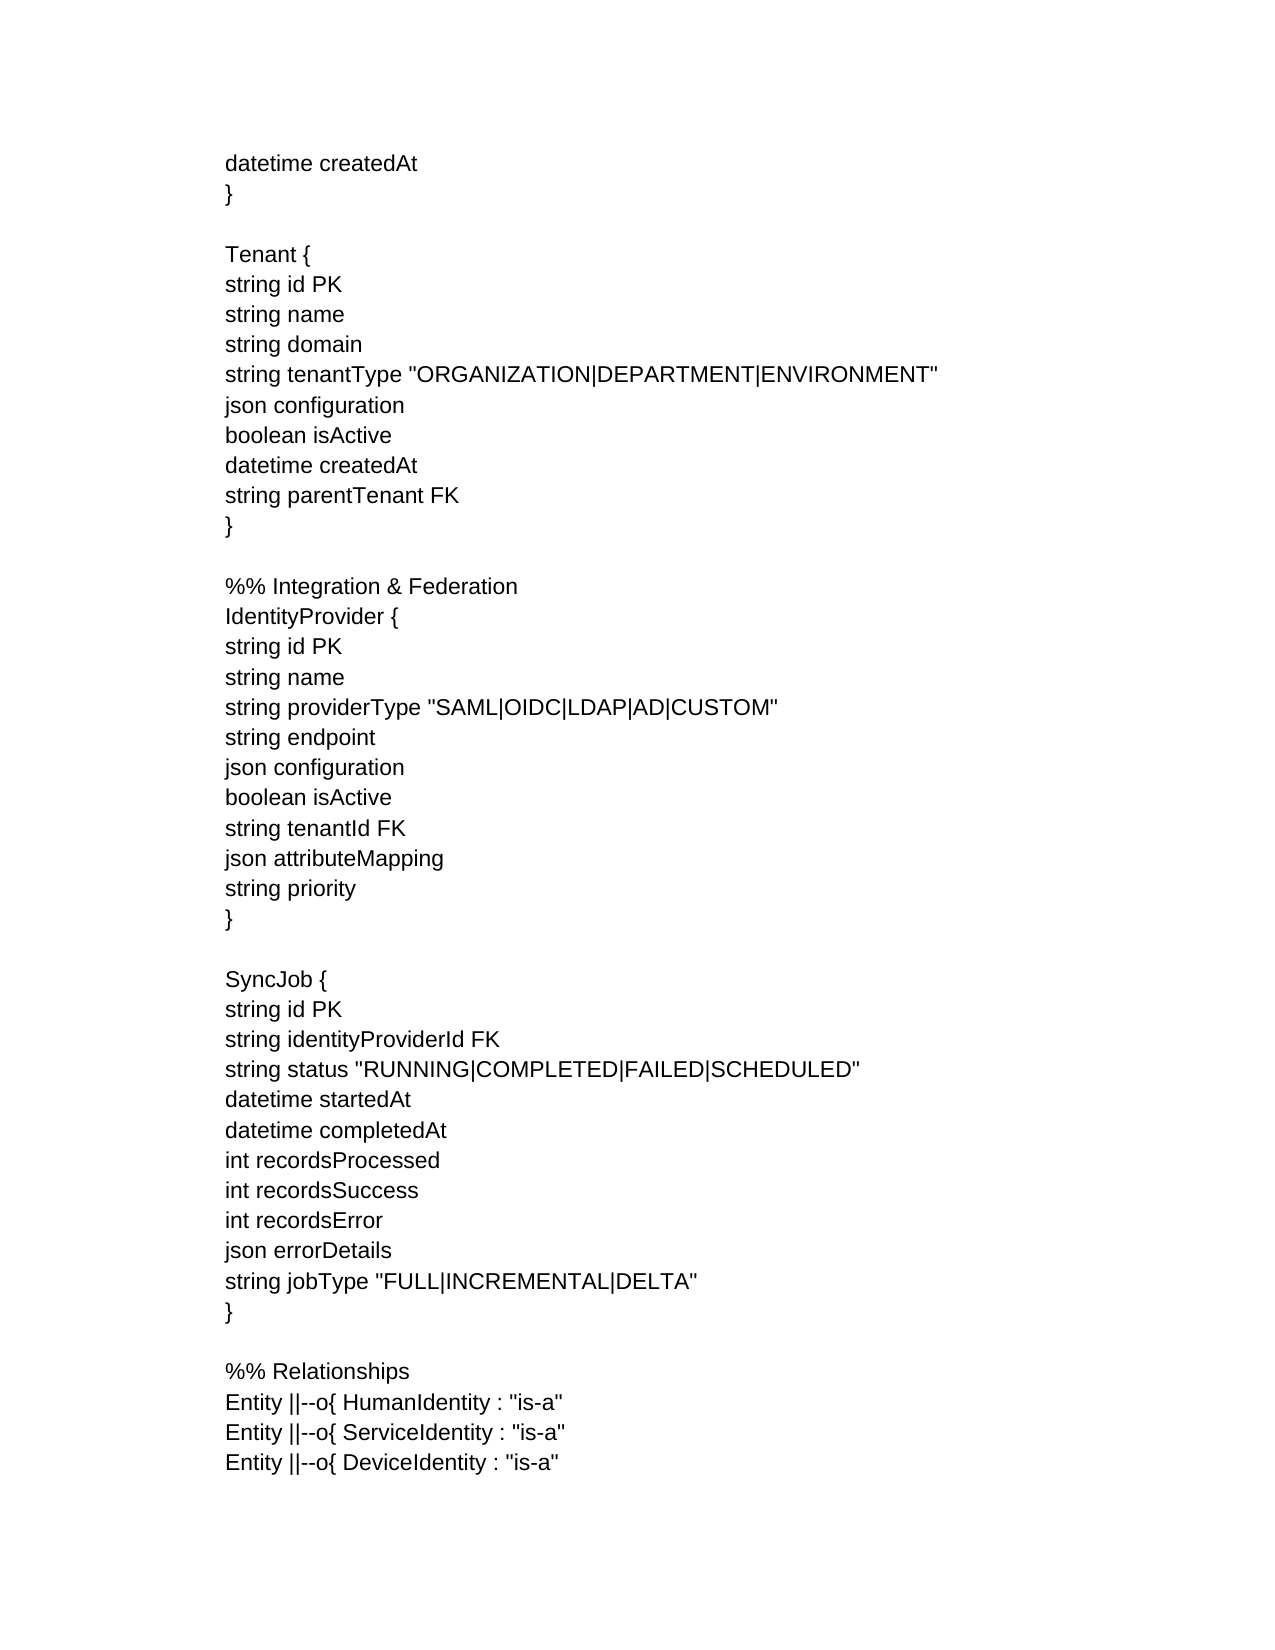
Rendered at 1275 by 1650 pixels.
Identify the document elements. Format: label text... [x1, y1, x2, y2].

text string id PK [150, 271, 1125, 297]
text json configuration [150, 754, 1125, 781]
text boolean isActive [150, 784, 1125, 811]
text boolean isActive [150, 422, 1125, 448]
text int recordsError [150, 1207, 1125, 1234]
text } [150, 1298, 1125, 1324]
text string priority [150, 875, 1125, 901]
text } [150, 512, 1125, 539]
text string name [150, 301, 1125, 327]
text datetime createdAt [150, 452, 1125, 478]
text %% Integration & Federation [150, 573, 1125, 599]
text %% Relationships [150, 1358, 1125, 1385]
text } [150, 905, 1125, 932]
text string providerType "SAML|OIDC|LDAP|AD|CUSTOM" [150, 694, 1125, 720]
text IdentityProvider { [150, 603, 1125, 629]
text string name [150, 663, 1125, 690]
text string endpoint [150, 724, 1125, 750]
text int recordsProcessed [150, 1147, 1125, 1173]
text Entity ||--o{ HumanIdentity : "is-a" [150, 1388, 1125, 1415]
text json attributeMapping [150, 845, 1125, 871]
text string id PK [150, 996, 1125, 1022]
text SyncJob { [150, 966, 1125, 992]
text datetime startedAt [150, 1086, 1125, 1113]
text Tenant { [150, 241, 1125, 267]
text datetime completedAt [150, 1117, 1125, 1143]
text Entity ||--o{ DeviceIdentity : "is-a" [150, 1449, 1125, 1475]
text string jobType "FULL|INCREMENTAL|DELTA" [150, 1268, 1125, 1294]
text string domain [150, 331, 1125, 358]
text json errorDetails [150, 1237, 1125, 1264]
text string tenantType "ORGANIZATION|DEPARTMENT|ENVIRONMENT" [150, 361, 1125, 388]
text string parentTenant FK [150, 482, 1125, 509]
text string tenantId FK [150, 814, 1125, 841]
text string status "RUNNING|COMPLETED|FAILED|SCHEDULED" [150, 1056, 1125, 1083]
text int recordsSuccess [150, 1177, 1125, 1203]
text Entity ||--o{ ServiceIdentity : "is-a" [150, 1419, 1125, 1445]
text datetime createdAt [150, 150, 1125, 176]
text string identityProviderId FK [150, 1026, 1125, 1052]
text } [150, 180, 1125, 207]
text string id PK [150, 633, 1125, 660]
text json configuration [150, 392, 1125, 418]
